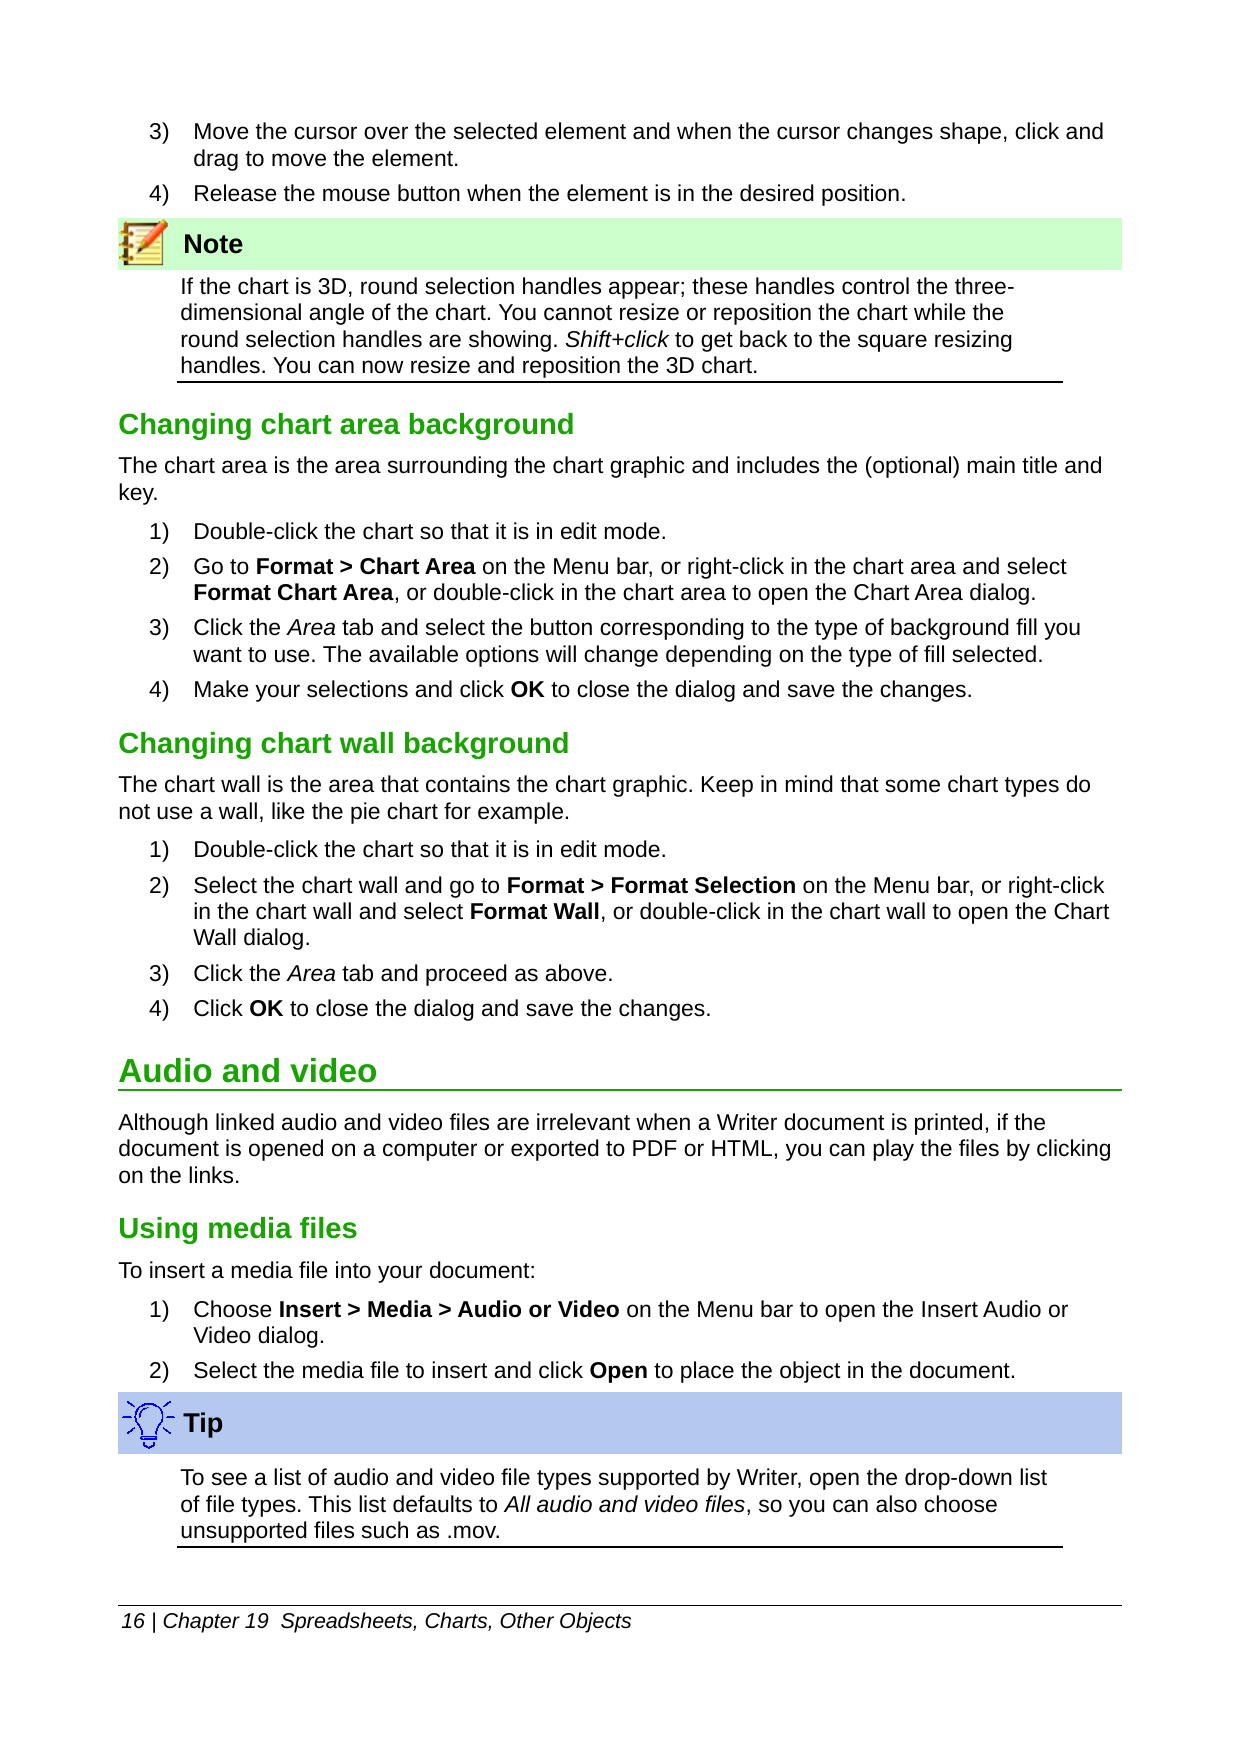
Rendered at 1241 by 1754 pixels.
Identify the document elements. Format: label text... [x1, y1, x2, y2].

text If the chart is 3D, round selection handles appear; these handles control the three-dimensional angle of the chart. You cannot resize or reposition the chart while the round selection handles are showing. Shift+click to get back to the square resizing handles. You can now resize and reposition the 3D chart. [177, 270, 1063, 381]
subtitle Using media files [118, 1212, 1122, 1245]
subtitle Audio and video [118, 1051, 1122, 1089]
list Move the cursor over the selected element and when the cursor changes shape, click and drag to move the element. [169, 118, 1122, 171]
list Select the chart wall and go to Format > Format Selection on the Menu bar, or right-click in the chart wall and select Format Wall, or double-click in the chart wall to open the Chart Wall dialog. [169, 872, 1122, 951]
list Click OK to close the dialog and save the changes. [169, 995, 1122, 1021]
list Choose Insert > Media > Audio or Video on the Menu bar to open the Insert Audio or Video dialog. [169, 1296, 1122, 1348]
text The chart area is the area surrounding the chart graphic and includes the (optional) main title and key. [118, 452, 1122, 505]
subtitle Tip [118, 1392, 1122, 1454]
subtitle Note [118, 218, 1122, 270]
list Select the media file to insert and click Open to place the object in the document. [169, 1357, 1122, 1384]
list To insert a media file into your document: [118, 1257, 1122, 1283]
list Make your selections and click OK to close the dialog and save the changes. [169, 676, 1122, 702]
list Double-click the chart so that it is in edit mode. [169, 836, 1122, 863]
picture [119, 218, 170, 269]
list Double-click the chart so that it is in edit mode. [169, 518, 1122, 544]
text To see a list of audio and video file types supported by Writer, open the drop-down list of file types. This list defaults to All audio and video files, so you can also choose unsupported files such as .mov. [177, 1461, 1063, 1546]
subtitle Changing chart area background [118, 407, 1122, 441]
list Go to Format > Chart Area on the Menu bar, or right-click in the chart area and select Format Chart Area, or double-click in the chart area to open the Chart Area dialog. [169, 553, 1122, 606]
list Click the Area tab and proceed as above. [169, 959, 1122, 986]
text Although linked audio and video files are irrelevant when a Writer document is printed, if the document is opened on a computer or exported to PDF or HTML, you can play the files by clicking on the links. [118, 1109, 1122, 1188]
list Click the Area tab and select the button corresponding to the type of background fill you want to use. The available options will change depending on the type of fill selected. [169, 614, 1122, 667]
subtitle Changing chart wall background [118, 726, 1122, 759]
list Release the mouse button when the element is in the desired position. [169, 180, 1122, 206]
picture [119, 1393, 179, 1453]
list The chart wall is the area that contains the chart graphic. Keep in mind that some chart types do not use a wall, like the pie chart for example. [118, 771, 1122, 824]
